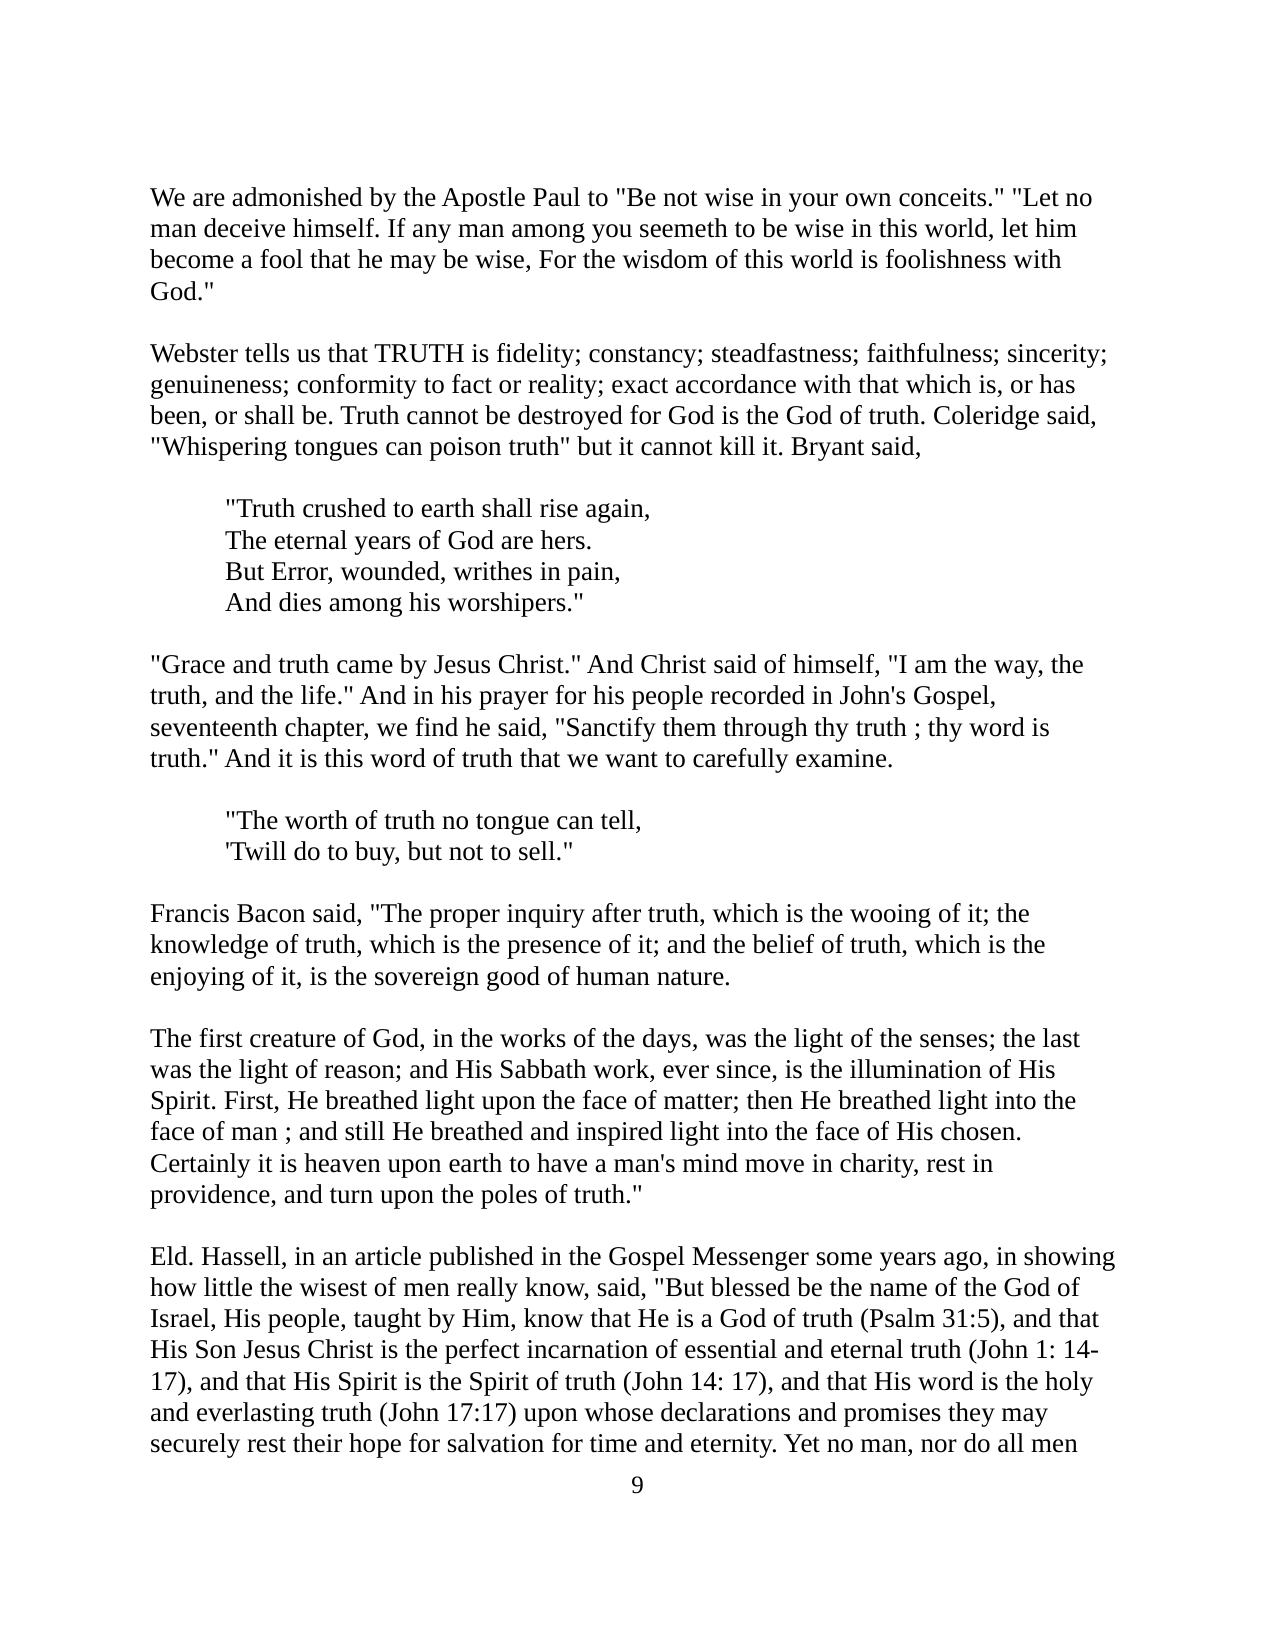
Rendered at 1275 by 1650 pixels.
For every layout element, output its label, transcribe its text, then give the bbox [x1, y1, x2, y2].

text Webster tells us that TRUTH is fidelity; constancy; steadfastness; faithfulness; sincerity; genuineness; conformity to fact or reality; exact accordance with that which is, or has been, or shall be. Truth cannot be destroyed for God is the God of truth. Coleridge said, "Whispering tongues can poison truth" but it cannot kill it. Bryant said, [150, 337, 1125, 461]
text Eld. Hassell, in an article published in the Gospel Messenger some years ago, in showing how little the wisest of men really know, said, "But blessed be the name of the God of Israel, His people, taught by Him, know that He is a God of truth (Psalm 31:5), and that His Son Jesus Christ is the perfect incarnation of essential and eternal truth (John 1: 14-17), and that His Spirit is the Spirit of truth (John 14: 17), and that His word is the holy and everlasting truth (John 17:17) upon whose declarations and promises they may securely rest their hope for salvation for time and eternity. Yet no man, nor do all men [150, 1240, 1125, 1458]
text "Grace and truth came by Jesus Christ." And Christ said of himself, "I am the way, the truth, and the life." And in his prayer for his people recorded in John's Gospel, seventeenth chapter, we find he said, "Sanctify them through thy truth ; thy word is truth." And it is this word of truth that we want to carefully examine. [150, 648, 1125, 773]
text "The worth of truth no tongue can tell, [225, 804, 1125, 835]
text We are admonished by the Apostle Paul to "Be not wise in your own conceits." "Let no man deceive himself. If any man among you seemeth to be wise in this world, let him become a fool that he may be wise, For the wisdom of this world is foolishness with God." [150, 181, 1125, 306]
text And dies among his worshipers." [225, 586, 1125, 617]
text The first creature of God, in the works of the days, was the light of the senses; the last was the light of reason; and His Sabbath work, ever since, is the illumination of His Spirit. First, He breathed light upon the face of matter; then He breathed light into the face of man ; and still He breathed and inspired light into the face of His chosen. Certainly it is heaven upon earth to have a man's mind move in charity, rest in providence, and turn upon the poles of truth." [150, 1022, 1125, 1209]
text 'Twill do to buy, but not to sell." [225, 835, 1125, 866]
text But Error, wounded, writhes in pain, [225, 555, 1125, 586]
text "Truth crushed to earth shall rise again, [225, 493, 1125, 524]
text The eternal years of God are hers. [225, 524, 1125, 555]
text Francis Bacon said, "The proper inquiry after truth, which is the wooing of it; the knowledge of truth, which is the presence of it; and the belief of truth, which is the enjoying of it, is the sovereign good of human nature. [150, 897, 1125, 991]
